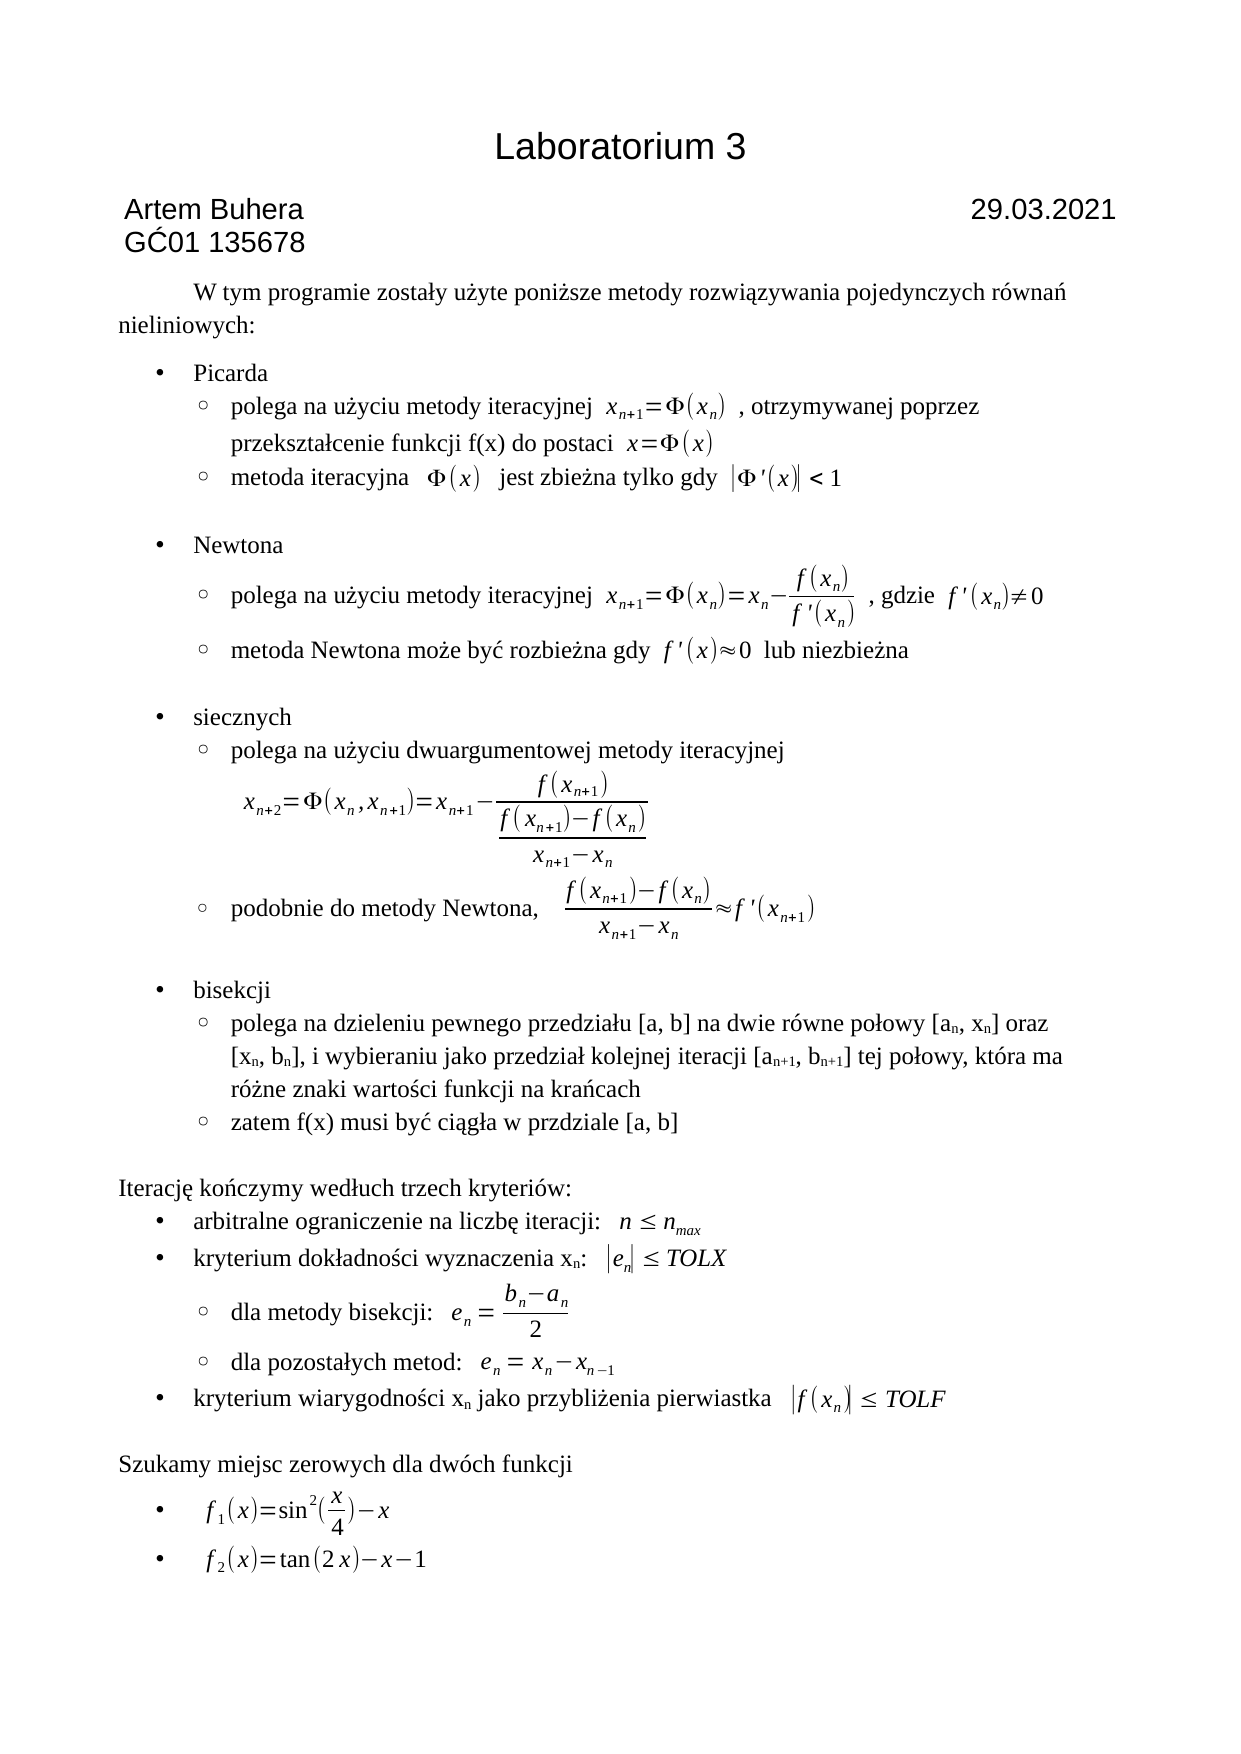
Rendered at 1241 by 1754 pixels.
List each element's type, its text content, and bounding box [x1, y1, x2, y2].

list metoda iteracyjna jest zbieżna tylko gdy [193, 462, 1122, 493]
list dla pozostałych metod: [193, 1347, 1122, 1379]
list kryterium wiarygodności xn jako przybliżenia pierwiastka [156, 1383, 1122, 1416]
list kryterium dokładności wyznaczenia xn: [156, 1243, 1122, 1276]
list Picarda [156, 358, 1122, 387]
list zatem f(x) musi być ciągła w przdziale [a, b] [193, 1107, 1122, 1136]
text W tym programie zostały użyte poniższe metody rozwiązywania pojedynczych równań nieliniowych: [118, 277, 1122, 339]
list polega na dzieleniu pewnego przedziału [a, b] na dwie równe połowy [an, xn] oraz [xn, bn], i wybieraniu jako przedział kolejnej iteracji [an+1, bn+1] tej połowy, która ma różne znaki wartości funkcji na krańcach [193, 1008, 1122, 1103]
subtitle Laboratorium 3 [118, 124, 1122, 167]
text Szukamy miejsc zerowych dla dwóch funkcji [118, 1449, 1122, 1478]
table_header 29.03.2021 [620, 180, 1122, 277]
list arbitralne ograniczenie na liczbę iteracji: [156, 1206, 1122, 1239]
list polega na użyciu metody iteracyjnej, gdzie [193, 563, 1122, 631]
list podobnie do metody Newtona, [193, 875, 1122, 942]
list polega na użyciu dwuargumentowej metody iteracyjnej [193, 736, 1122, 871]
text Iterację kończymy wedłuch trzech kryteriów: [118, 1173, 1122, 1202]
list bisekcji [156, 975, 1122, 1004]
list metoda Newtona może być rozbieżna gdylub niezbieżna [193, 635, 1122, 665]
list polega na użyciu metody iteracyjnej, otrzymywanej poprzez przekształcenie funkcji f(x) do postaci [193, 391, 1122, 458]
table_header Artem Buhera GĆ01 135678 [118, 180, 620, 277]
list dla metody bisekcji: [193, 1280, 1122, 1342]
list siecznych [156, 702, 1122, 731]
list Newtona [156, 530, 1122, 559]
